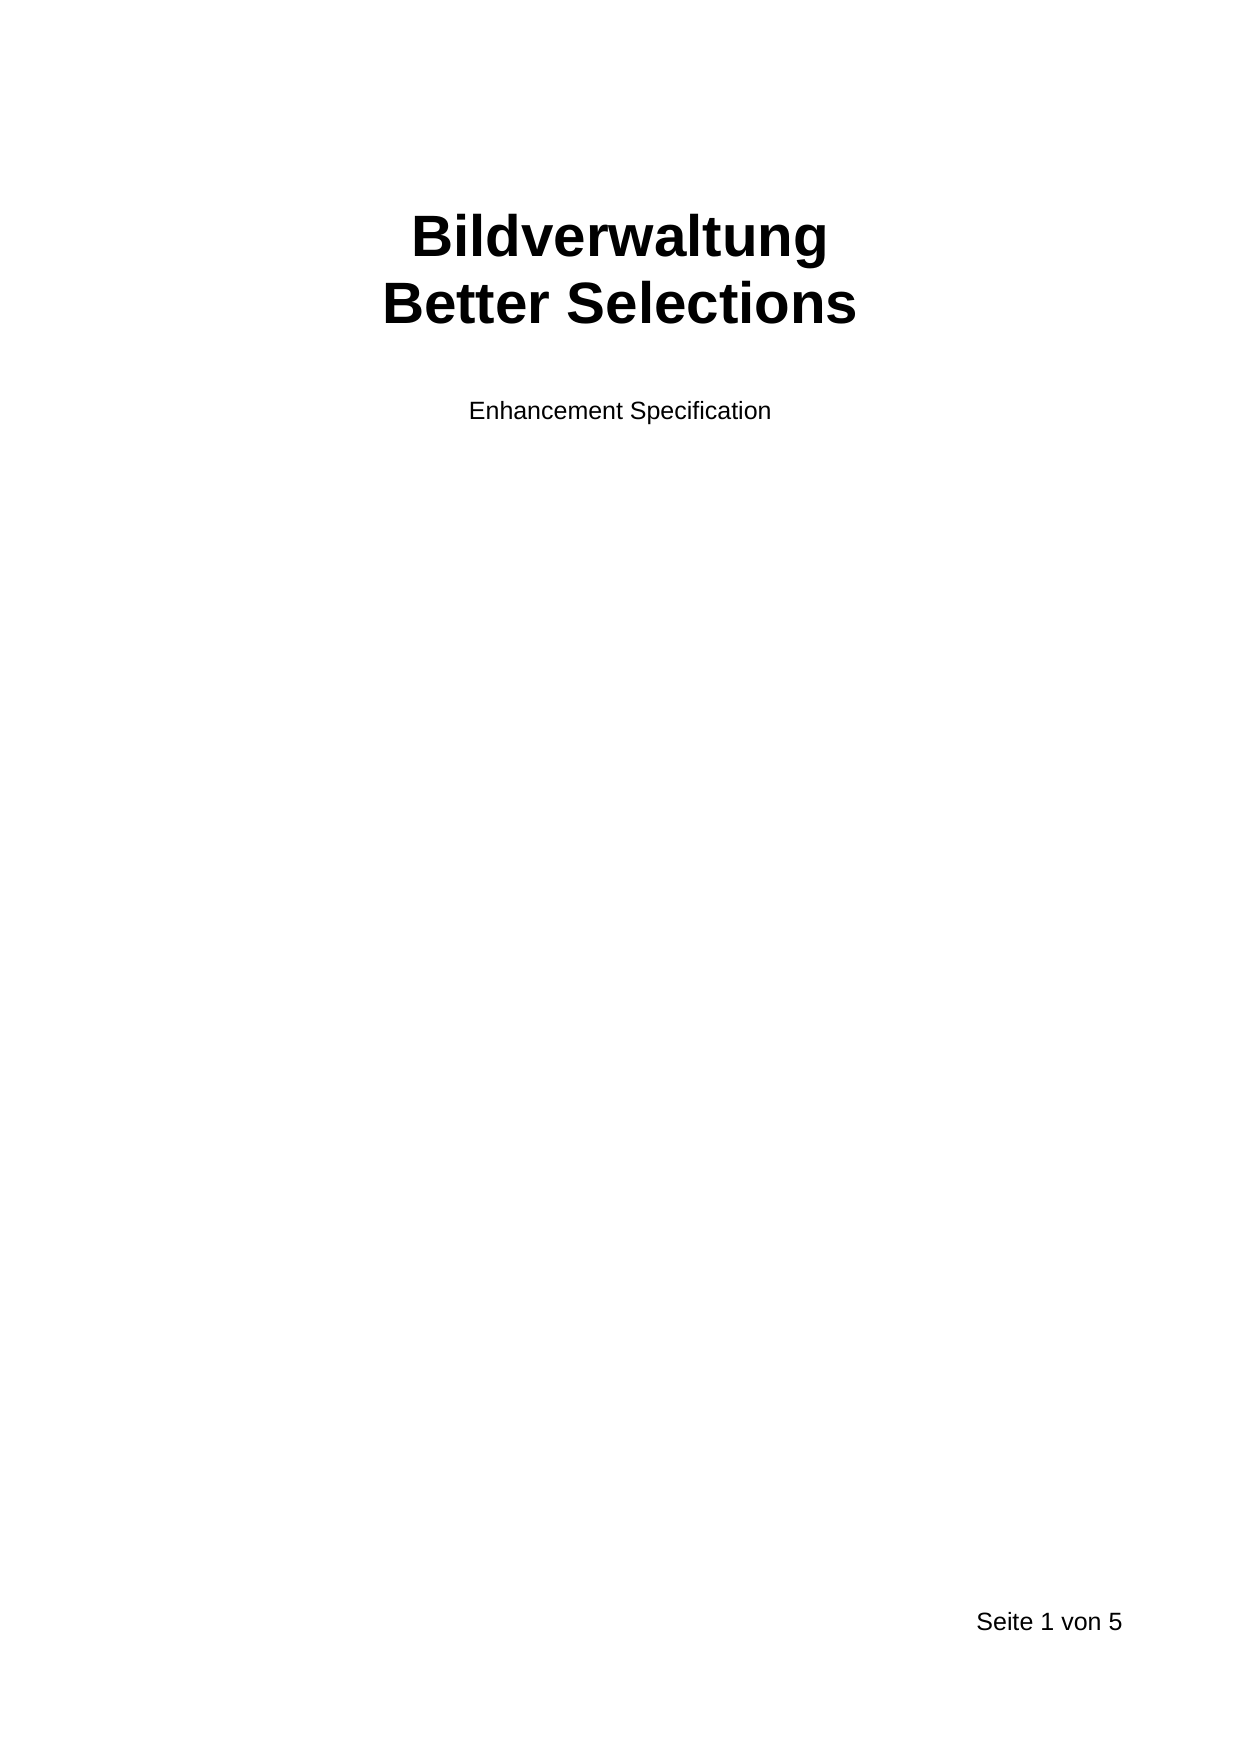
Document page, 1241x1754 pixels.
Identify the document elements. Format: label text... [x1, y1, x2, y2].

text Enhancement Specification [118, 396, 1122, 425]
title Bildverwaltung Better Selections [118, 202, 1122, 336]
